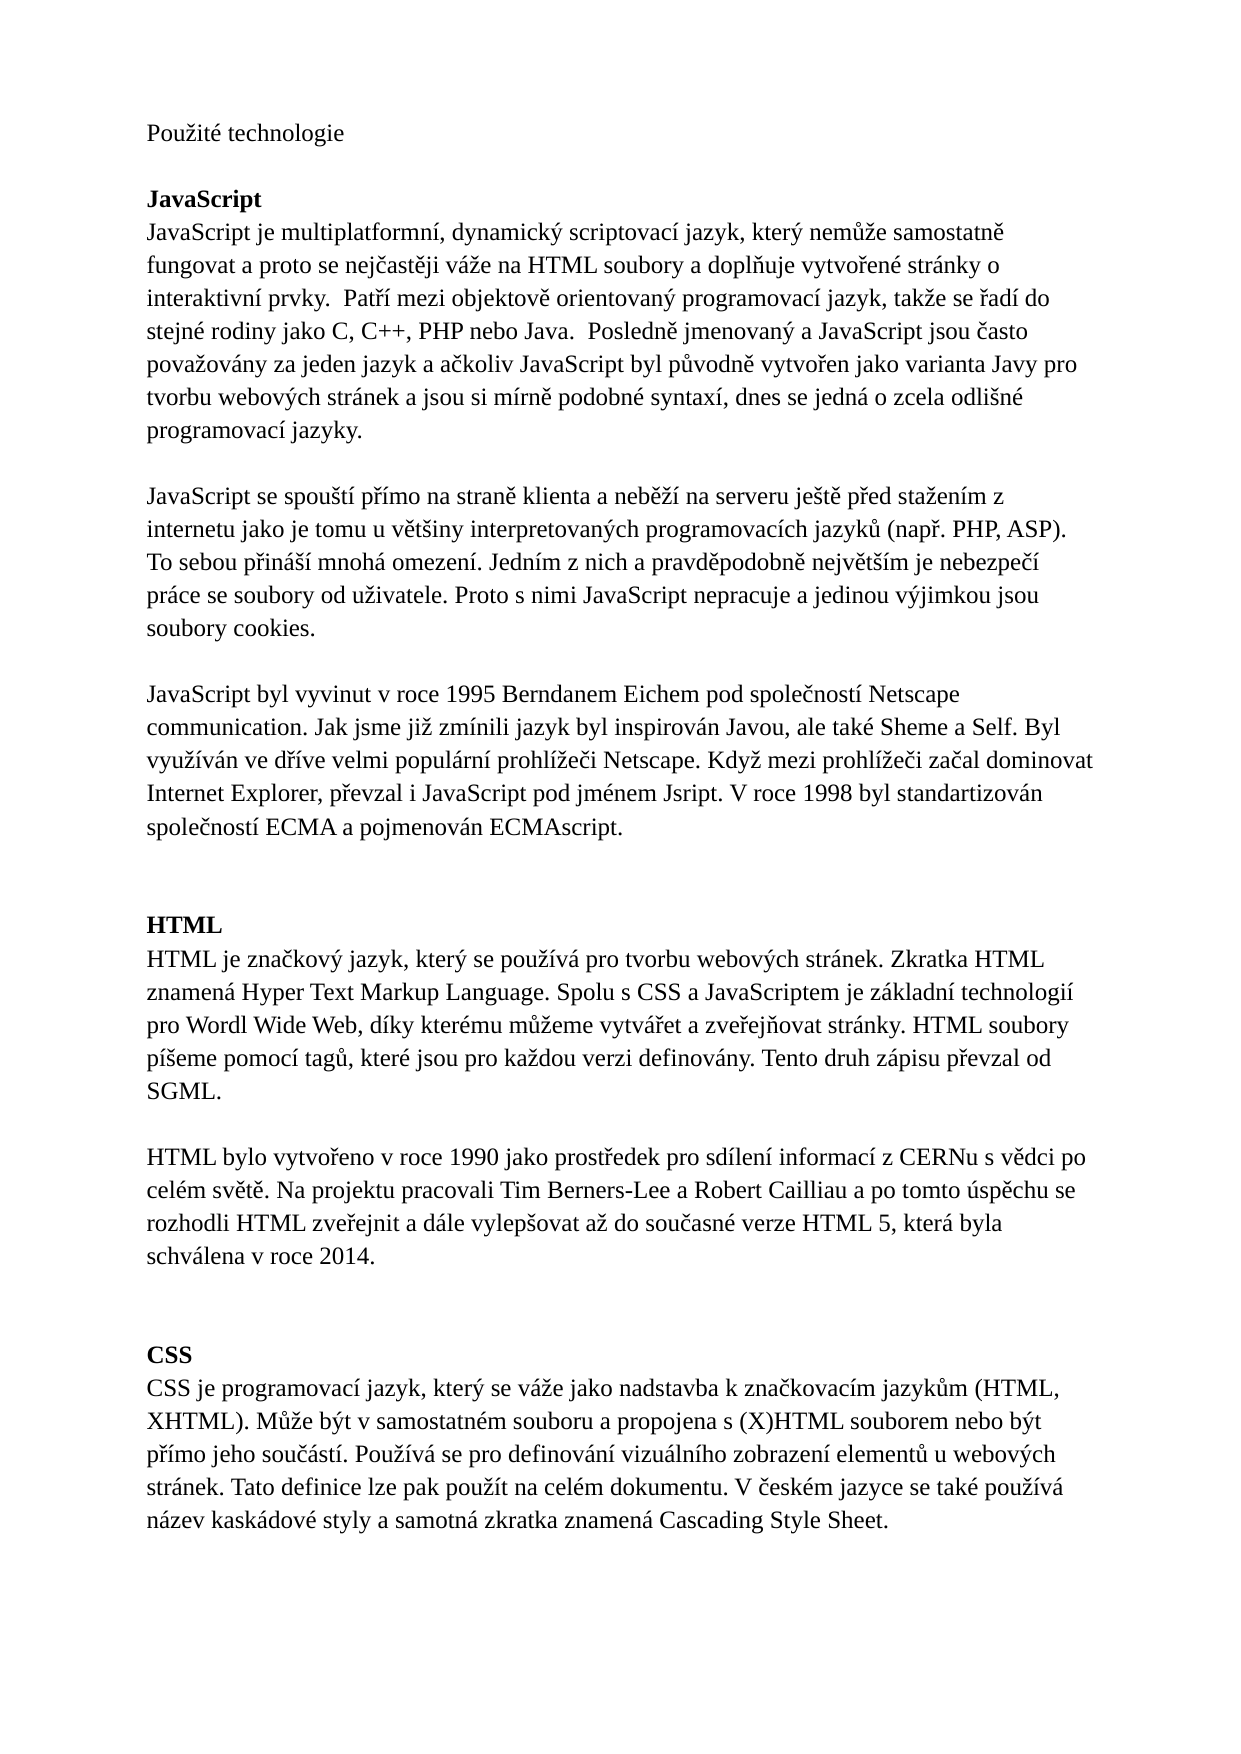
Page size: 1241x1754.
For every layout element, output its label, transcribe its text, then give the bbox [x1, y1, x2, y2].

text HTML bylo vytvořeno v roce 1990 jako prostředek pro sdílení informací z CERNu s vědci po celém světě. Na projektu pracovali Tim Berners-Lee a Robert Cailliau a po tomto úspěchu se rozhodli HTML zveřejnit a dále vylepšovat až do současné verze HTML 5, která byla schválena v roce 2014. [146, 1142, 1097, 1269]
text JavaScript je multiplatformní, dynamický scriptovací jazyk, který nemůže samostatně fungovat a proto se nejčastěji váže na HTML soubory a doplňuje vytvořené stránky o interaktivní prvky. Patří mezi objektově orientovaný programovací jazyk, takže se řadí do stejné rodiny jako C, C++, PHP nebo Java. Posledně jmenovaný a JavaScript jsou často považovány za jeden jazyk a ačkoliv JavaScript byl původně vytvořen jako varianta Javy pro tvorbu webových stránek a jsou si mírně podobné syntaxí, dnes se jedná o zcela odlišné programovací jazyky. [146, 217, 1097, 444]
text HTML [146, 911, 1097, 939]
text JavaScript [146, 184, 1097, 213]
text JavaScript byl vyvinut v roce 1995 Berndanem Eichem pod společností Netscape communication. Jak jsme již zmínili jazyk byl inspirován Javou, ale také Sheme a Self. Byl využíván ve dříve velmi populární prohlížeči Netscape. Když mezi prohlížeči začal dominovat Internet Explorer, převzal i JavaScript pod jménem Jsript. V roce 1998 byl standartizován společností ECMA a pojmenován ECMAscript. [146, 679, 1097, 840]
text HTML je značkový jazyk, který se používá pro tvorbu webových stránek. Zkratka HTML znamená Hyper Text Markup Language. Spolu s CSS a JavaScriptem je základní technologií pro Wordl Wide Web, díky kterému můžeme vytvářet a zveřejňovat stránky. HTML soubory píšeme pomocí tagů, které jsou pro každou verzi definovány. Tento druh zápisu převzal od SGML. [146, 944, 1097, 1104]
text Použité technologie [146, 118, 1097, 147]
text CSS je programovací jazyk, který se váže jako nadstavba k značkovacím jazykům (HTML, XHTML). Může být v samostatném souboru a propojena s (X)HTML souborem nebo být přímo jeho součástí. Používá se pro definování vizuálního zobrazení elementů u webových stránek. Tato definice lze pak použít na celém dokumentu. V českém jazyce se také používá název kaskádové styly a samotná zkratka znamená Cascading Style Sheet. [146, 1373, 1097, 1534]
text CSS [146, 1340, 1097, 1369]
text JavaScript se spouští přímo na straně klienta a neběží na serveru ještě před stažením z internetu jako je tomu u většiny interpretovaných programovacích jazyků (např. PHP, ASP). To sebou přináší mnohá omezení. Jedním z nich a pravděpodobně největším je nebezpečí práce se soubory od uživatele. Proto s nimi JavaScript nepracuje a jedinou výjimkou jsou soubory cookies. [146, 481, 1097, 642]
